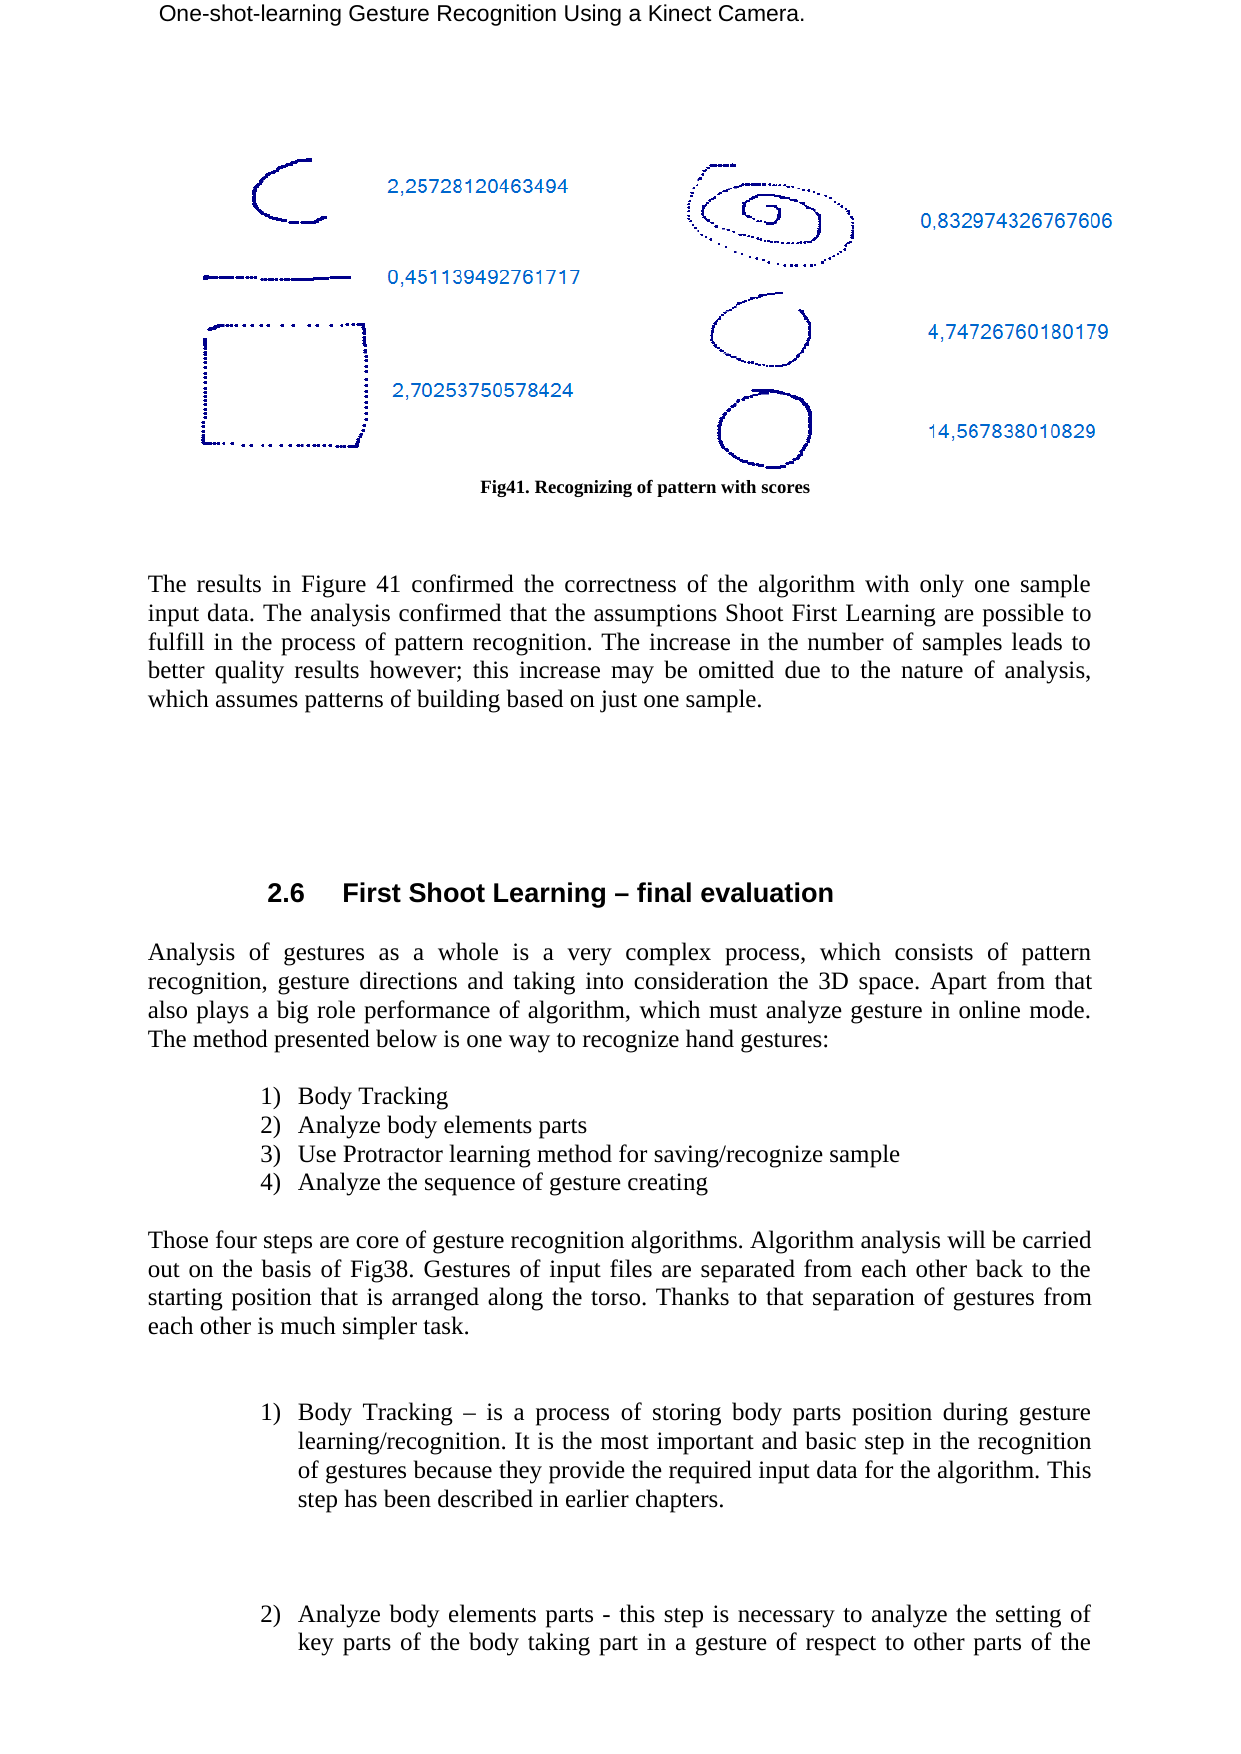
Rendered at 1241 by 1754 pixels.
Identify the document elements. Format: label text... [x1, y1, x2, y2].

list Analyze body elements parts [260, 1110, 1093, 1139]
text The results in Figure 41 confirmed the correctness of the algorithm with only one sample input data. The analysis confirmed that the assumptions Shoot First Learning are possible to fulfill in the process of pattern recognition. The increase in the number of samples leads to better quality results however; this increase may be omitted due to the nature of analysis, which assumes patterns of building based on just one sample. [148, 569, 1093, 713]
list First Shoot Learning – final evaluation [267, 877, 1093, 909]
list Body Tracking [260, 1081, 1093, 1110]
list Analyze the sequence of gesture creating [260, 1167, 1093, 1196]
text Those four steps are core of gesture recognition algorithms. Algorithm analysis will be carried out on the basis of Fig38. Gestures of input files are separated from each other back to the starting position that is arranged along the torso. Thanks to that separation of gestures from each other is much simpler task. [148, 1225, 1093, 1340]
text Fig41. Recognizing of pattern with scores [480, 477, 1093, 498]
text Analysis of gestures as a whole is a very complex process, which consists of pattern recognition, gesture directions and taking into consideration the 3D space. Apart from that also plays a big role performance of algorithm, which must analyze gesture in online mode. The method presented below is one way to recognize hand gestures: [148, 937, 1093, 1052]
list Analyze body elements parts - this step is necessary to analyze the setting of key parts of the body taking part in a gesture of respect to other parts of the [260, 1599, 1093, 1656]
list Body Tracking – is a process of storing body parts position during gesture learning/recognition. It is the most important and basic step in the recognition of gestures because they provide the required input data for the algorithm. This step has been described in earlier chapters. [260, 1397, 1093, 1512]
list Use Protractor learning method for saving/recognize sample [260, 1139, 1093, 1167]
